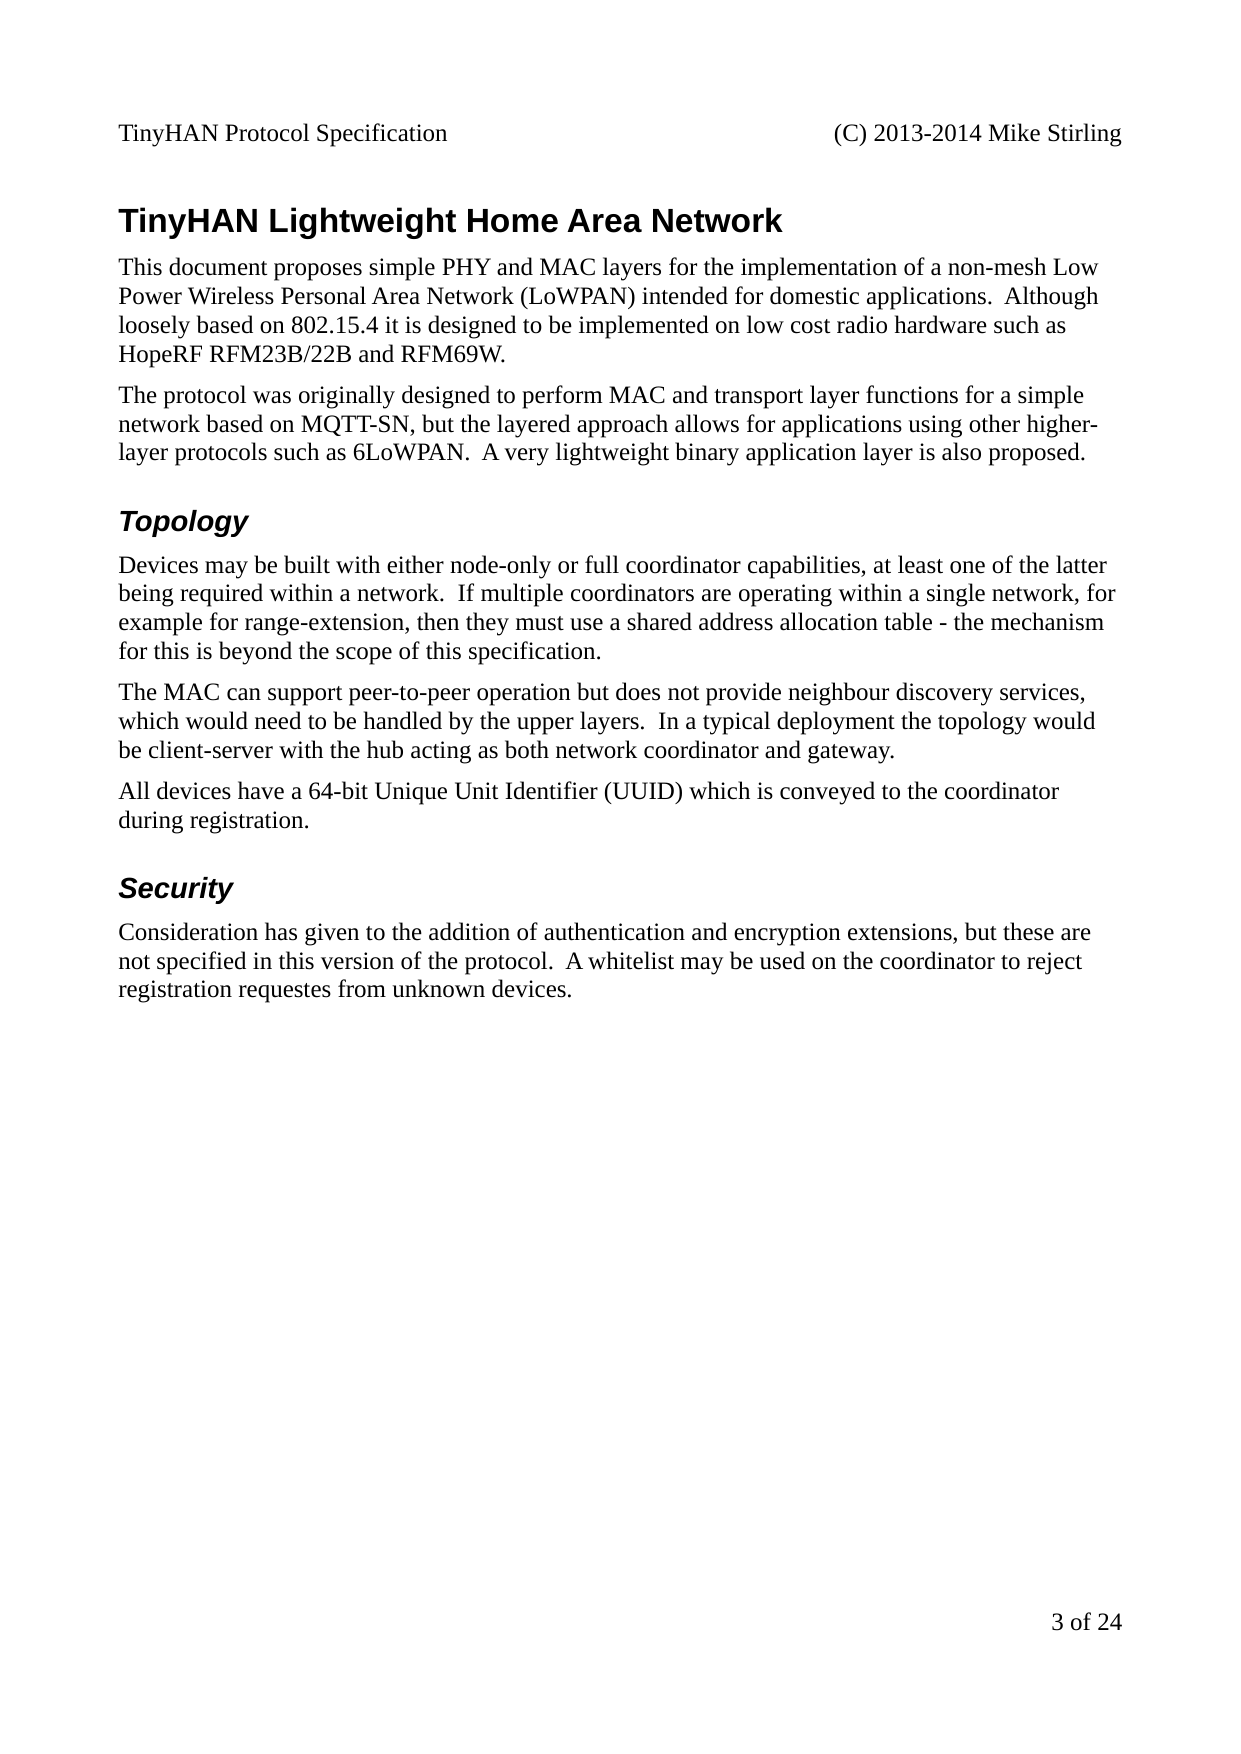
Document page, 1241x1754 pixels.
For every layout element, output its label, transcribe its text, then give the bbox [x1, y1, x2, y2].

text All devices have a 64-bit Unique Unit Identifier (UUID) which is conveyed to the coordinator during registration. [118, 776, 1122, 833]
text Devices may be built with either node-only or full coordinator capabilities, at least one of the latter being required within a network. If multiple coordinators are operating within a single network, for example for range-extension, then they must use a shared address allocation table - the mechanism for this is beyond the scope of this specification. [118, 550, 1122, 665]
subtitle Topology [118, 504, 1122, 537]
subtitle Security [118, 871, 1122, 904]
text The protocol was originally designed to perform MAC and transport layer functions for a simple network based on MQTT-SN, but the layered approach allows for applications using other higher-layer protocols such as 6LoWPAN. A very lightweight binary application layer is also proposed. [118, 380, 1122, 466]
text This document proposes simple PHY and MAC layers for the implementation of a non-mesh Low Power Wireless Personal Area Network (LoWPAN) intended for domestic applications. Although loosely based on 802.15.4 it is designed to be implemented on low cost radio hardware such as HopeRF RFM23B/22B and RFM69W. [118, 252, 1122, 367]
text The MAC can support peer-to-peer operation but does not provide neighbour discovery services, which would need to be handled by the upper layers. In a typical deployment the topology would be client-server with the hub acting as both network coordinator and gateway. [118, 677, 1122, 763]
subtitle TinyHAN Lightweight Home Area Network [118, 201, 1122, 240]
text Consideration has given to the addition of authentication and encryption extensions, but these are not specified in this version of the protocol. A whitelist may be used on the coordinator to reject registration requestes from unknown devices. [118, 917, 1122, 1003]
